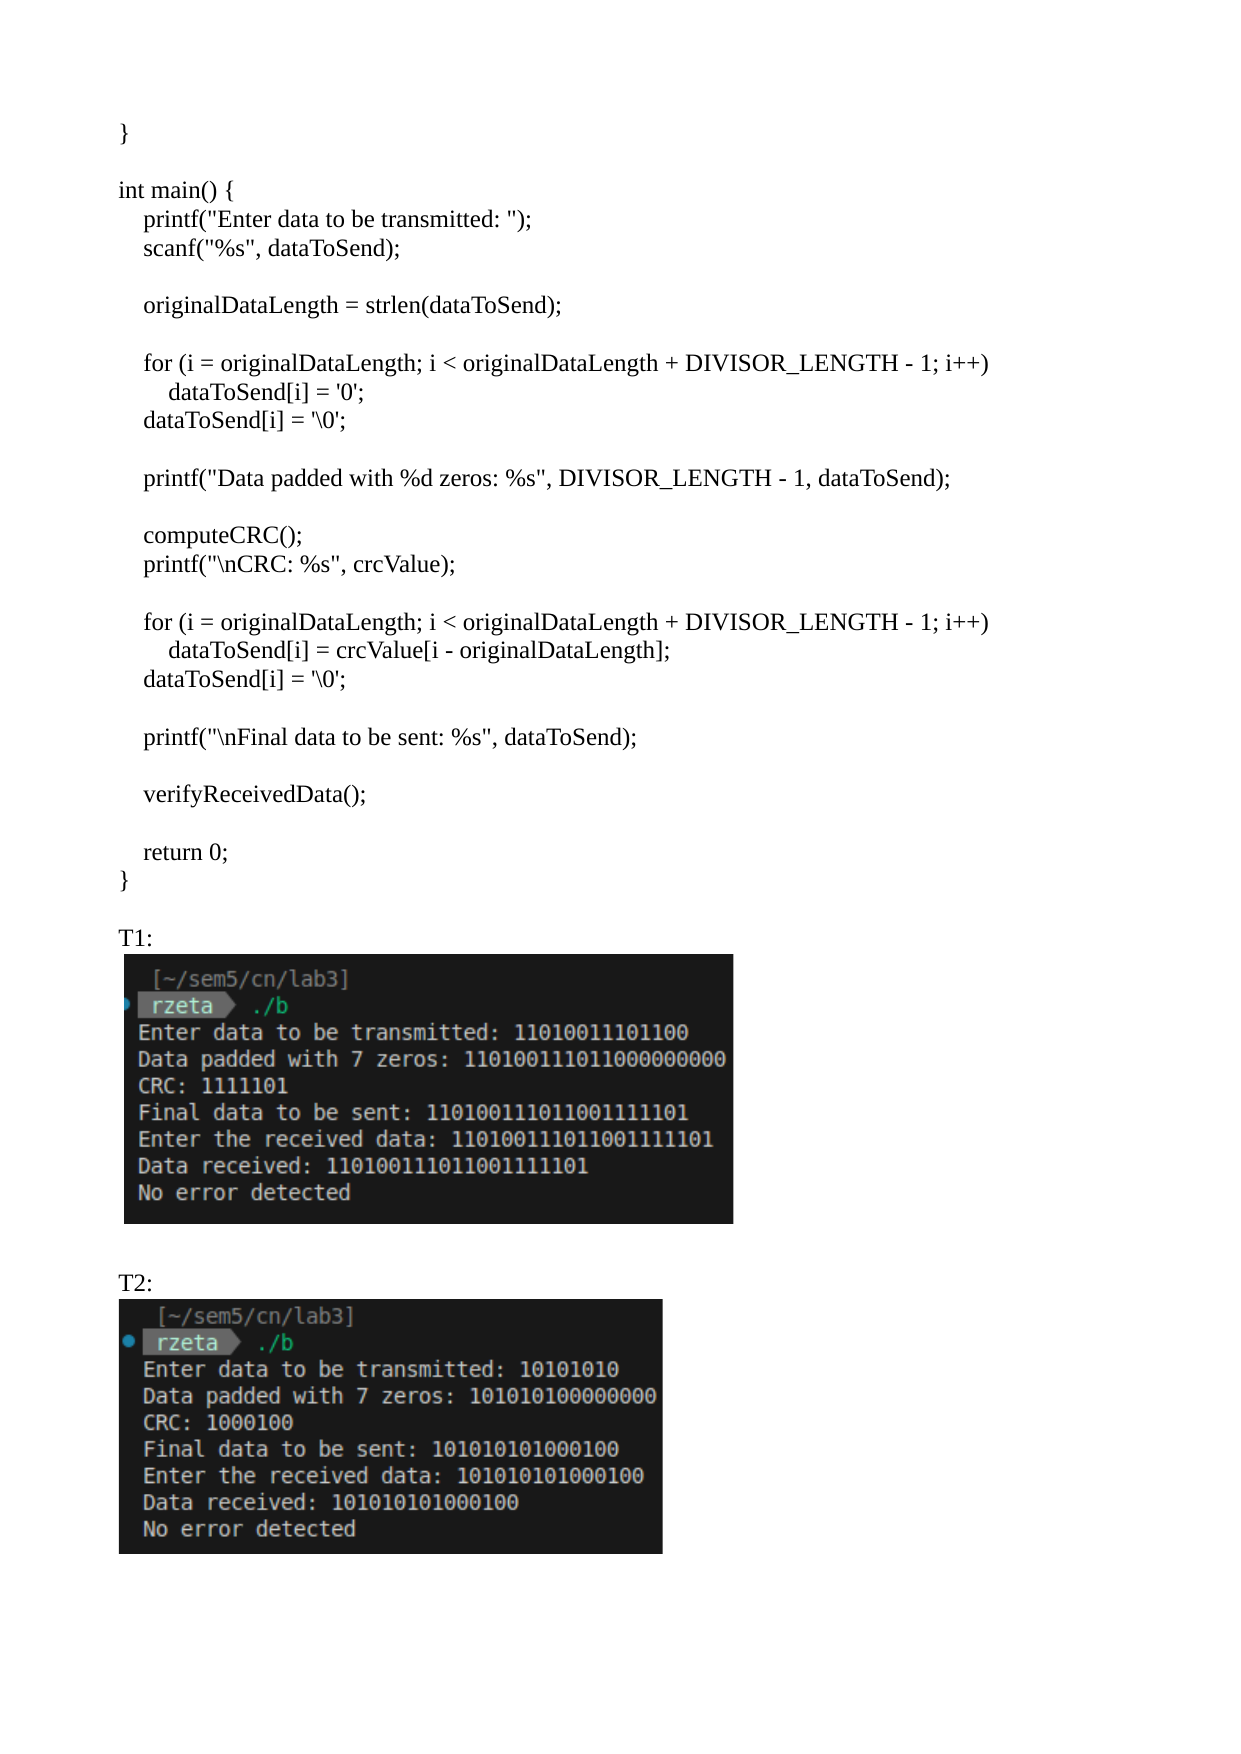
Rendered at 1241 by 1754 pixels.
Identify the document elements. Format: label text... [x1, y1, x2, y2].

text printf("\nFinal data to be sent: %s", dataToSend); [118, 722, 1122, 751]
text originalDataLength = strlen(dataToSend); [118, 291, 1122, 319]
picture [118, 1299, 663, 1554]
text dataToSend[i] = crcValue[i - originalDataLength]; [118, 636, 1122, 664]
text } [118, 118, 1122, 147]
text T2: [118, 1268, 1122, 1584]
text int main() { [118, 176, 1122, 204]
text printf("\nCRC: %s", crcValue); [118, 549, 1122, 578]
text verifyReceivedData(); [118, 779, 1122, 808]
text for (i = originalDataLength; i < originalDataLength + DIVISOR_LENGTH - 1; i++) [118, 348, 1122, 377]
text scanf("%s", dataToSend); [118, 233, 1122, 262]
text dataToSend[i] = '\0'; [118, 406, 1122, 434]
text dataToSend[i] = '0'; [118, 377, 1122, 406]
picture [124, 954, 734, 1224]
text } T1: [118, 866, 1122, 952]
text computeCRC(); [118, 521, 1122, 549]
text printf("Enter data to be transmitted: "); [118, 204, 1122, 233]
text return 0; [118, 837, 1122, 866]
text dataToSend[i] = '\0'; [118, 664, 1122, 693]
text printf("Data padded with %d zeros: %s", DIVISOR_LENGTH - 1, dataToSend); [118, 463, 1122, 492]
text for (i = originalDataLength; i < originalDataLength + DIVISOR_LENGTH - 1; i++) [118, 607, 1122, 636]
